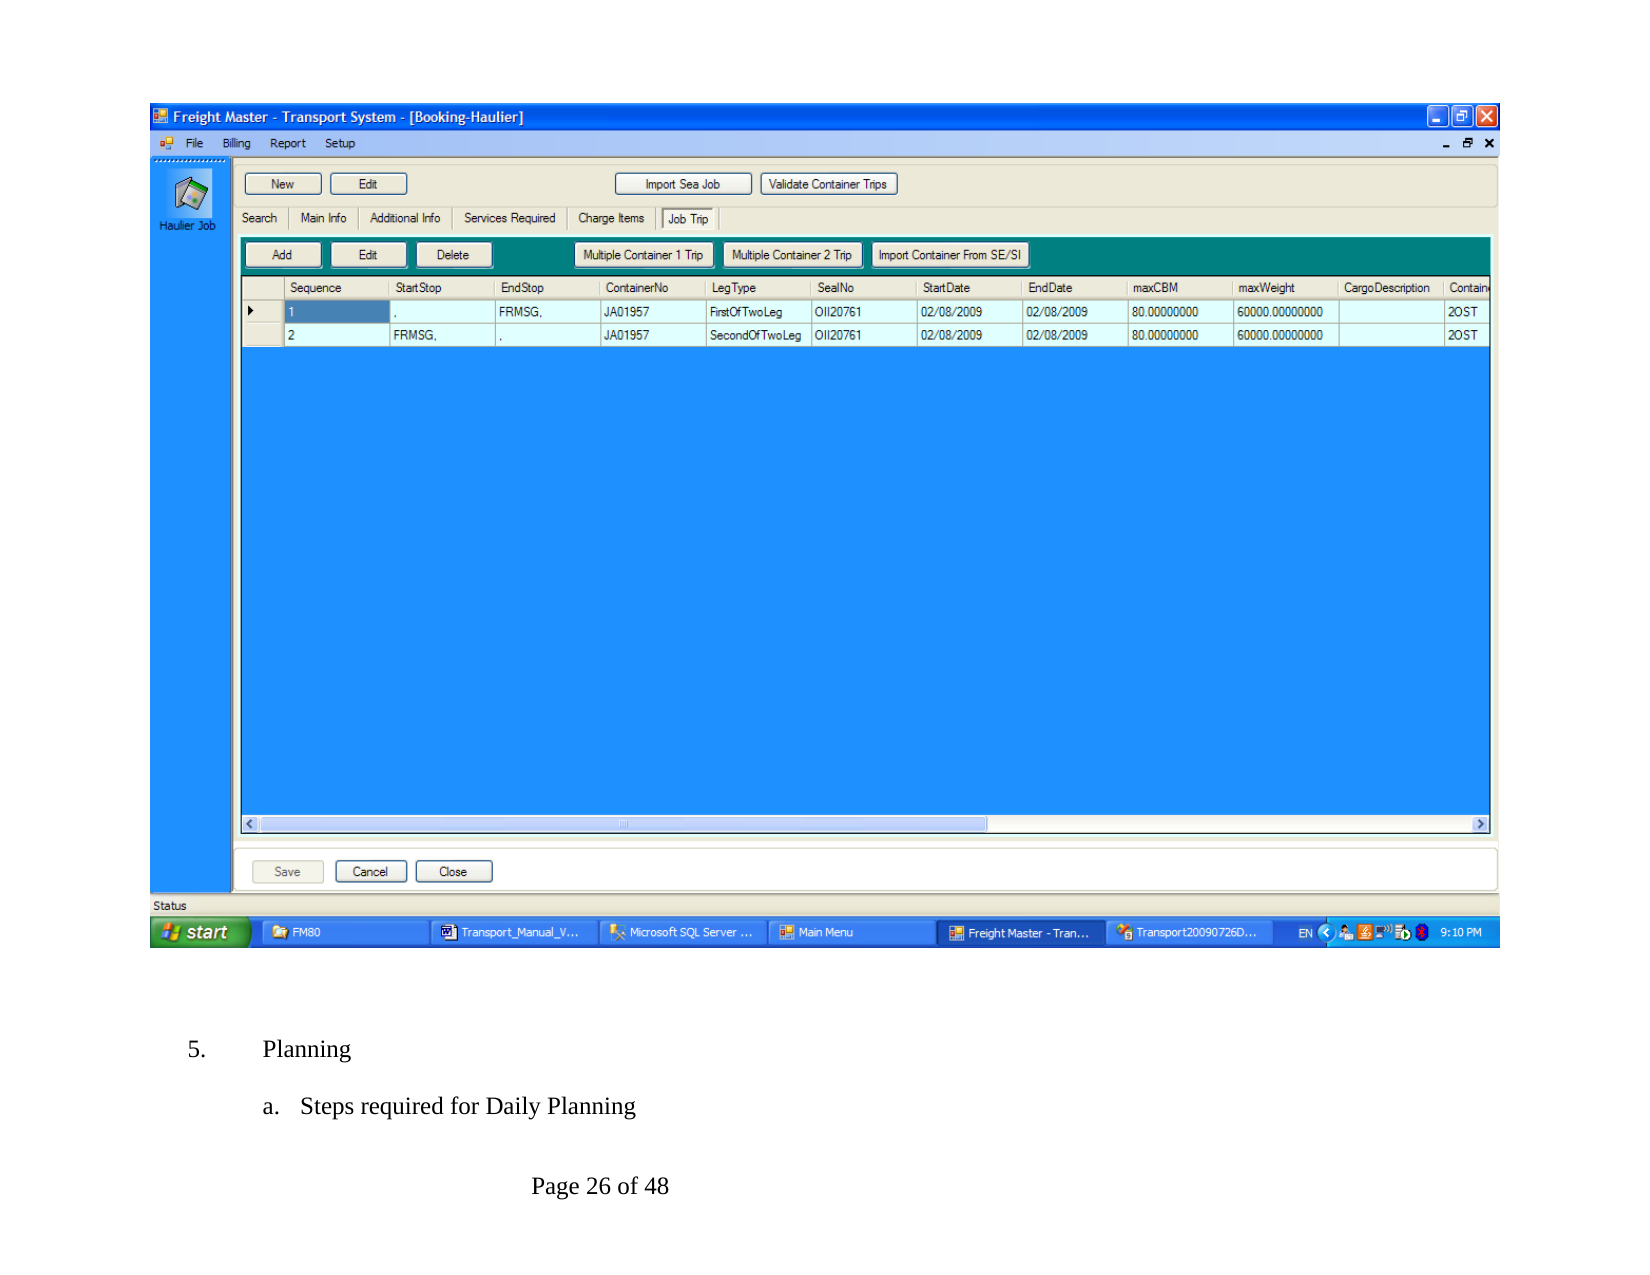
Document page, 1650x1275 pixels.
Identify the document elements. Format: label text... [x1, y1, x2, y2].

picture [150, 103, 1500, 948]
list Planning [187, 1034, 1500, 1062]
list Steps required for Daily Planning [262, 1091, 1500, 1120]
